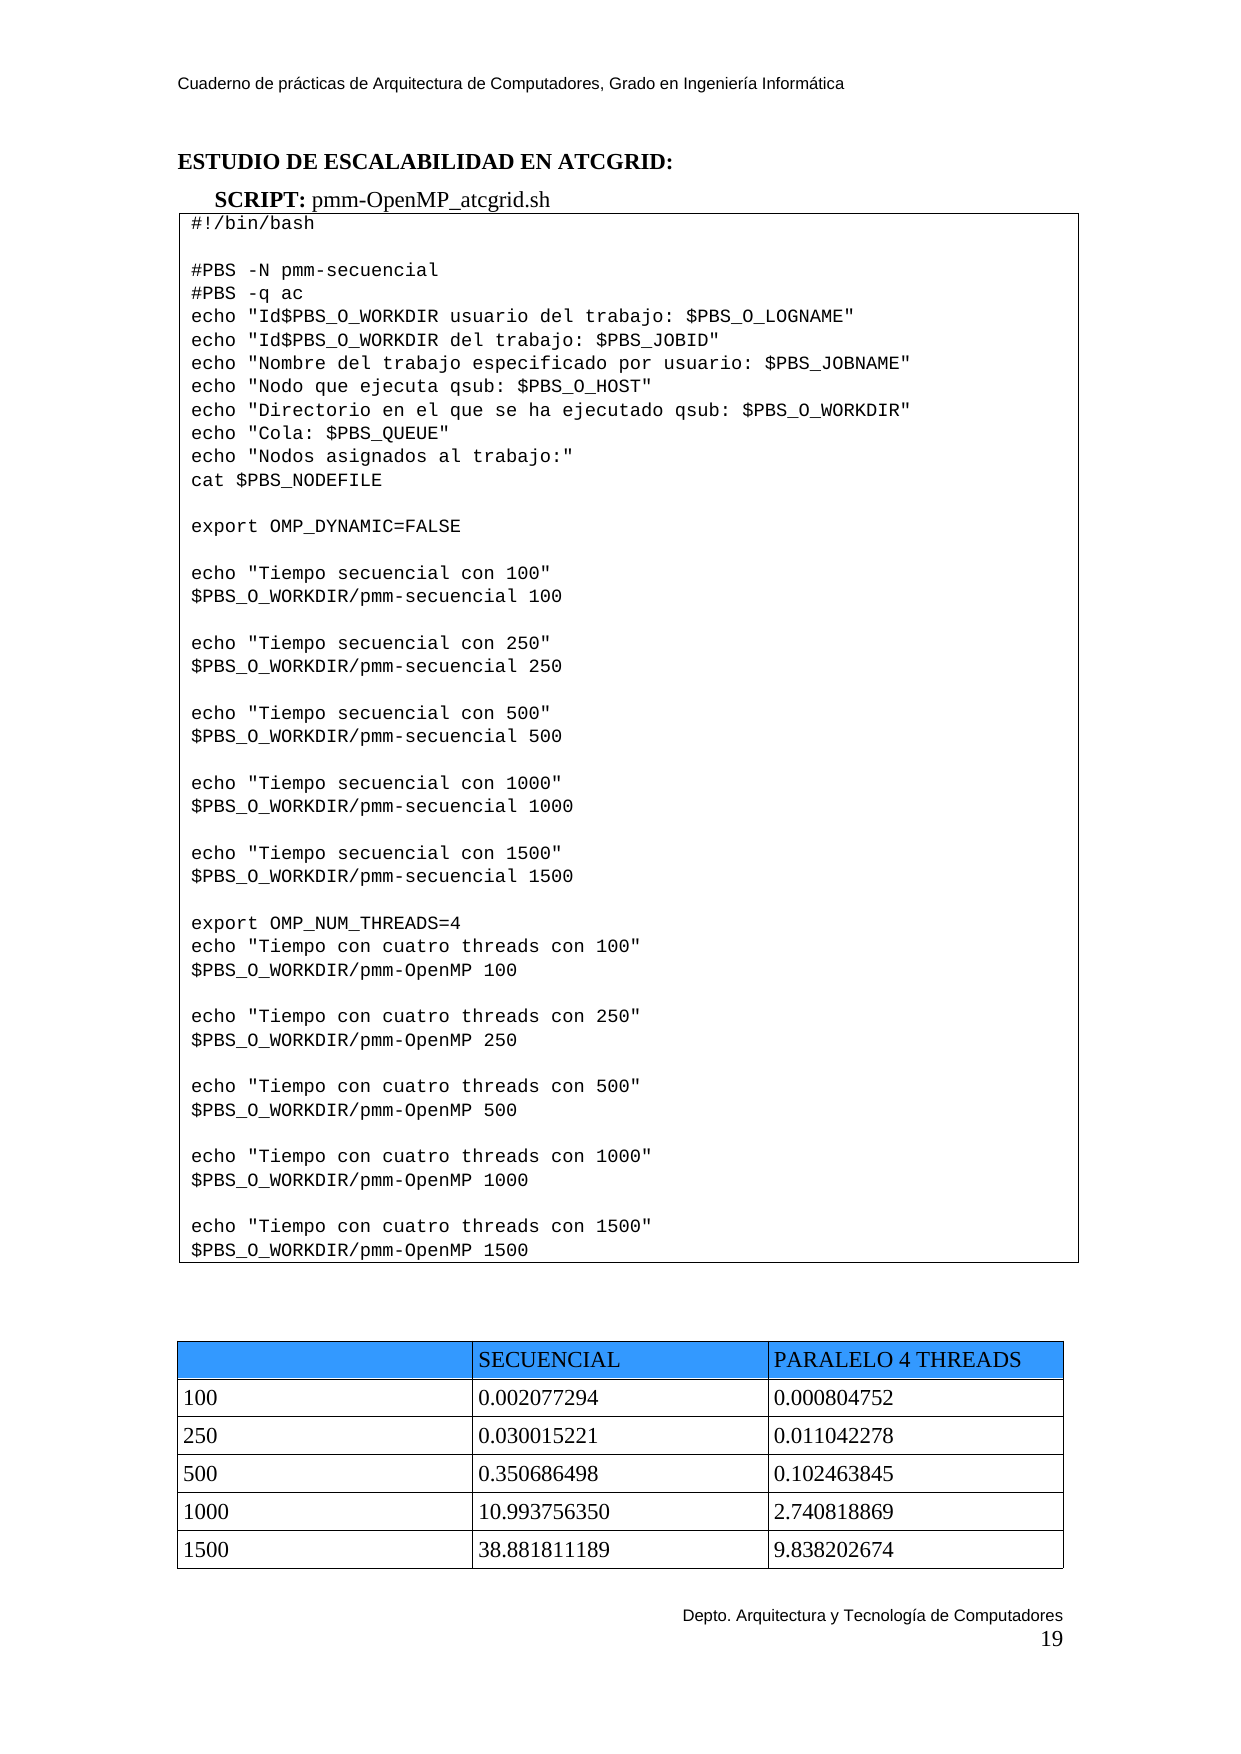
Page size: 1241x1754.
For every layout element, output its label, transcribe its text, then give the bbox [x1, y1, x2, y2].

table_cell 10.993756350 [473, 1493, 768, 1530]
table_cell 100 [178, 1380, 472, 1416]
table_cell 0.350686498 [473, 1455, 768, 1492]
table_cell 250 [178, 1417, 472, 1454]
table_cell 0.002077294 [473, 1380, 768, 1416]
table_cell 38.881811189 [473, 1531, 768, 1568]
table_header SECUENCIAL [473, 1342, 768, 1378]
table_cell 9.838202674 [769, 1531, 1063, 1568]
table_cell 0.102463845 [769, 1455, 1063, 1492]
table_cell 0.000804752 [769, 1380, 1063, 1416]
list SCRIPT: pmm-OpenMP_atcgrid.sh [214, 187, 1063, 213]
table_cell 1000 [178, 1493, 472, 1530]
table_cell 1500 [178, 1531, 472, 1568]
table_cell 0.011042278 [769, 1417, 1063, 1454]
table_cell 0.030015221 [473, 1417, 768, 1454]
list ESTUDIO DE ESCALABILIDAD EN ATCGRID: [177, 148, 1063, 174]
table_header PARALELO 4 THREADS [769, 1342, 1063, 1378]
table_cell 2.740818869 [769, 1493, 1063, 1530]
table_cell 500 [178, 1455, 472, 1492]
table_header #!/bin/bash #PBS -N pmm-secuencial #PBS -q ac echo "Id$PBS_O_WORKDIR usuario del trabajo: $PBS_O_LOGNAME" echo "Id$PBS_O_WORKDIR del trabajo: $PBS_JOBID" echo "Nombre del trabajo especificado por usuario: $PBS_JOBNAME" echo "Nodo que ejecuta qsub: $PBS_O_HOST" echo "Directorio en el que se ha ejecutado qsub: $PBS_O_WORKDIR" echo "Cola: $PBS_QUEUE" echo "Nodos asignados al trabajo:" cat $PBS_NODEFILE export OMP_DYNAMIC=FALSE echo "Tiempo secuencial con 100" $PBS_O_WORKDIR/pmm-secuencial 100 echo "Tiempo secuencial con 250" $PBS_O_WORKDIR/pmm-secuencial 250 echo "Tiempo secuencial con 500" $PBS_O_WORKDIR/pmm-secuencial 500 echo "Tiempo secuencial con 1000" $PBS_O_WORKDIR/pmm-secuencial 1000 echo "Tiempo secuencial con 1500" $PBS_O_WORKDIR/pmm-secuencial 1500 export OMP_NUM_THREADS=4 echo "Tiempo con cuatro threads con 100" $PBS_O_WORKDIR/pmm-OpenMP 100 echo "Tiempo con cuatro threads con 250" $PBS_O_WORKDIR/pmm-OpenMP 250 echo "Tiempo con cuatro threads con 500" $PBS_O_WORKDIR/pmm-OpenMP 500 echo "Tiempo con cuatro threads con 1000" $PBS_O_WORKDIR/pmm-OpenMP 1000 echo "Tiempo con cuatro threads con 1500" $PBS_O_WORKDIR/pmm-OpenMP 1500 [180, 214, 1078, 1262]
table_header [178, 1342, 472, 1378]
